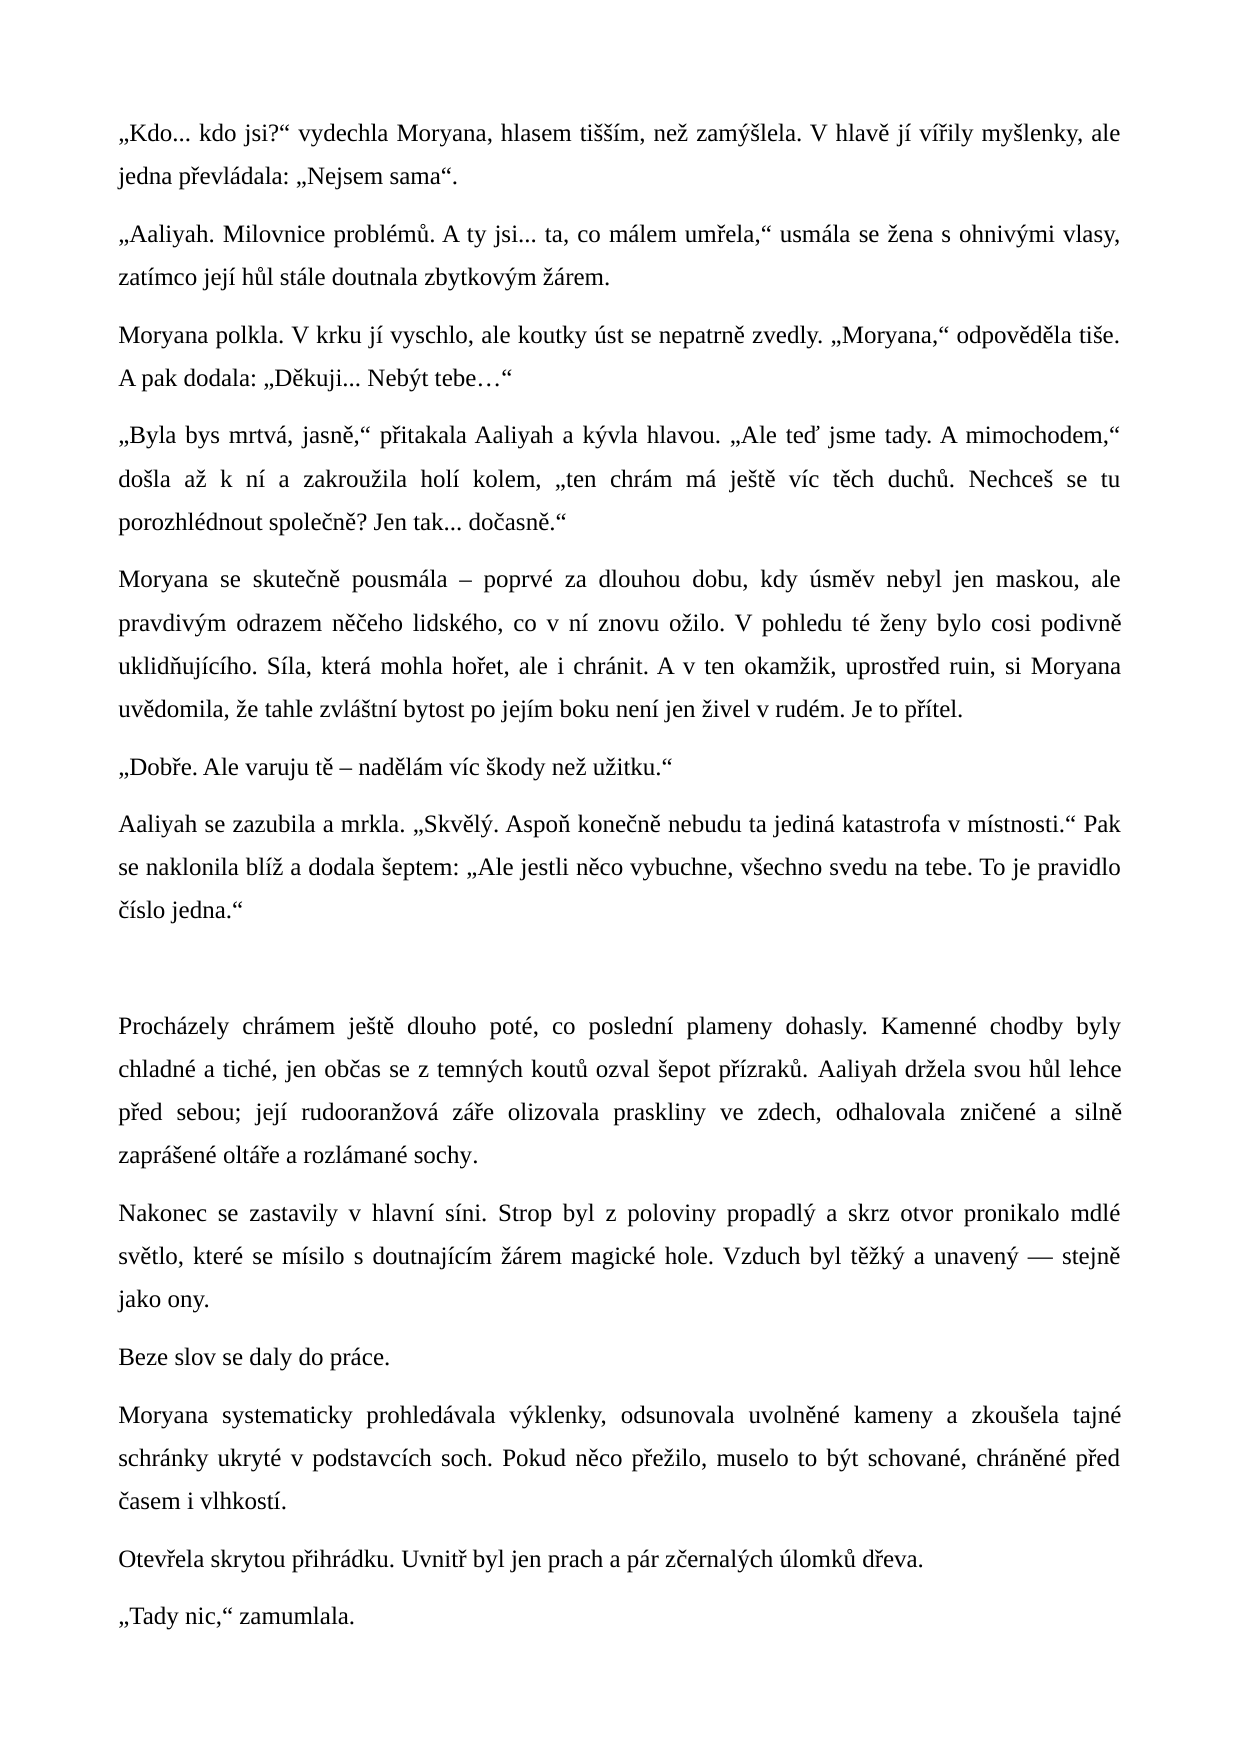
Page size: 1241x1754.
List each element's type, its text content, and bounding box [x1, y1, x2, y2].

text „Tady nic,“ zamumlala. [118, 1601, 1122, 1630]
text „Aaliyah. Milovnice problémů. A ty jsi... ta, co málem umřela,“ usmála se žena s ohnivými vlasy, zatímco její hůl stále doutnala zbytkovým žárem. [118, 219, 1122, 291]
text „Byla bys mrtvá, jasně,“ přitakala Aaliyah a kývla hlavou. „Ale teď jsme tady. A mimochodem,“ došla až k ní a zakroužila holí kolem, „ten chrám má ještě víc těch duchů. Nechceš se tu porozhlédnout společně? Jen tak... dočasně.“ [118, 421, 1122, 536]
text „Dobře. Ale varuju tě – nadělám víc škody než užitku.“ [118, 752, 1122, 780]
text Aaliyah se zazubila a mrkla. „Skvělý. Aspoň konečně nebudu ta jediná katastrofa v místnosti.“ Pak se naklonila blíž a dodala šeptem: „Ale jestli něco vybuchne, všechno svedu na tebe. To je pravidlo číslo jedna.“ [118, 809, 1122, 924]
text Moryana se skutečně pousmála – poprvé za dlouhou dobu, kdy úsměv nebyl jen maskou, ale pravdivým odrazem něčeho lidského, co v ní znovu ožilo. V pohledu té ženy bylo cosi podivně uklidňujícího. Síla, která mohla hořet, ale i chránit. A v ten okamžik, uprostřed ruin, si Moryana uvědomila, že tahle zvláštní bytost po jejím boku není jen živel v rudém. Je to přítel. [118, 564, 1122, 723]
text Moryana polkla. V krku jí vyschlo, ale koutky úst se nepatrně zvedly. „Moryana,“ odpověděla tiše. A pak dodala: „Děkuji... Nebýt tebe…“ [118, 320, 1122, 392]
text Beze slov se daly do práce. [118, 1342, 1122, 1371]
text Moryana systematicky prohledávala výklenky, odsunovala uvolněné kameny a zkoušela tajné schránky ukryté v podstavcích soch. Pokud něco přežilo, muselo to být schované, chráněné před časem i vlhkostí. [118, 1400, 1122, 1515]
text „Kdo... kdo jsi?“ vydechla Moryana, hlasem tišším, než zamýšlela. V hlavě jí vířily myšlenky, ale jedna převládala: „Nejsem sama“. [118, 118, 1122, 190]
text Procházely chrámem ještě dlouho poté, co poslední plameny dohasly. Kamenné chodby byly chladné a tiché, jen občas se z temných koutů ozval šepot přízraků. Aaliyah držela svou hůl lehce před sebou; její rudooranžová záře olizovala praskliny ve zdech, odhalovala zničené a silně zaprášené oltáře a rozlámané sochy. [118, 1011, 1122, 1169]
text Nakonec se zastavily v hlavní síni. Strop byl z poloviny propadlý a skrz otvor pronikalo mdlé světlo, které se mísilo s doutnajícím žárem magické hole. Vzduch byl těžký a unavený — stejně jako ony. [118, 1198, 1122, 1313]
text Otevřela skrytou přihrádku. Uvnitř byl jen prach a pár zčernalých úlomků dřeva. [118, 1544, 1122, 1572]
